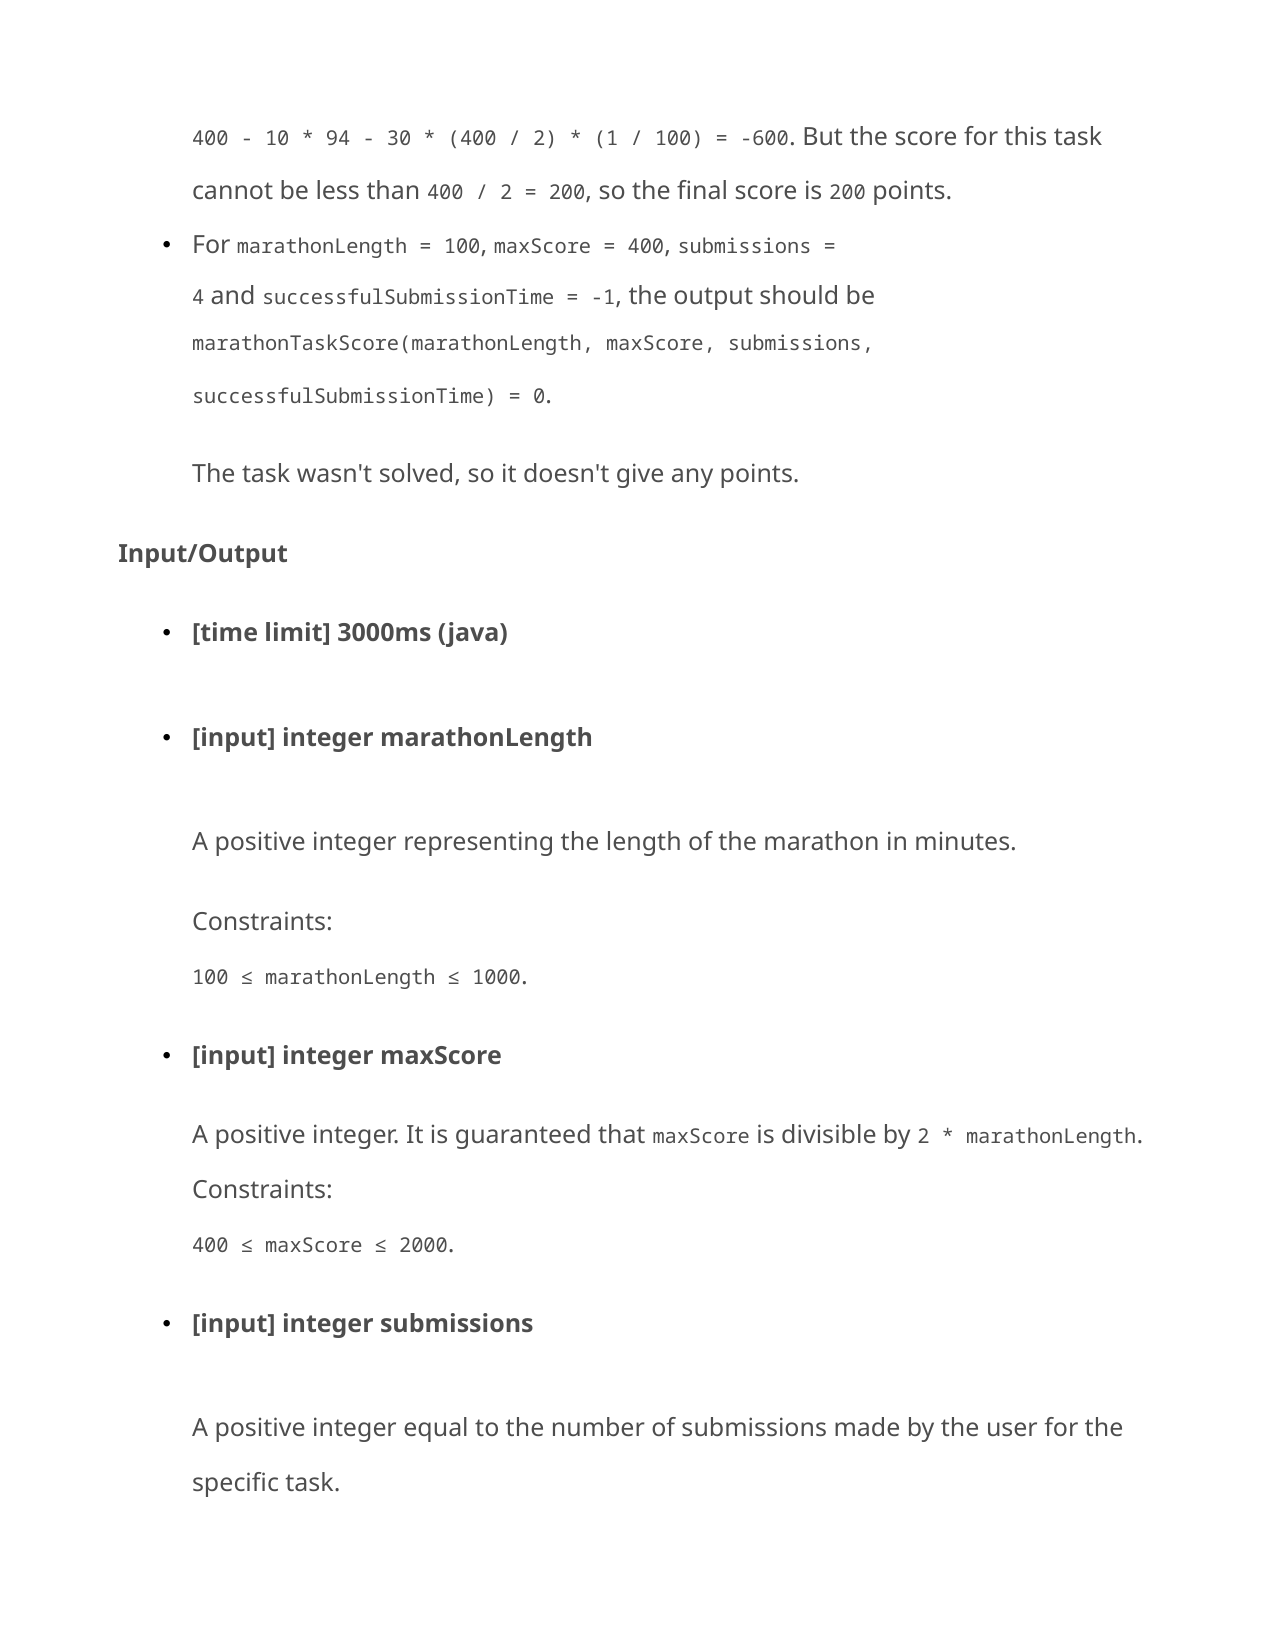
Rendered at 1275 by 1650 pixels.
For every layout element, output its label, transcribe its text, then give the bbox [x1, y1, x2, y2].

list The task wasn't solved, so it doesn't give any points. [162, 456, 1157, 490]
list For marathonLength = 100, maxScore = 400, submissions = 4 and successfulSubmissionTime = -1, the output should be marathonTaskScore(marathonLength, maxScore, submissions, successfulSubmissionTime) = 0. [162, 227, 1157, 411]
list A positive integer equal to the number of submissions made by the user for the specific task. [162, 1410, 1157, 1498]
list [input] integer submissions [162, 1305, 1157, 1339]
list [input] integer maxScore [162, 1037, 1157, 1071]
list A positive integer representing the length of the marathon in minutes. [162, 824, 1157, 858]
list 400 - 10 * 94 - 30 * (400 / 2) * (1 / 100) = -600. But the score for this task cannot be less than 400 / 2 = 200, so the final score is 200 points. [162, 118, 1157, 207]
list A positive integer. It is guaranteed that maxScore is divisible by 2 * marathonLength. [162, 1117, 1157, 1151]
list [time limit] 3000ms (java) [162, 615, 1157, 649]
list Constraints: 400 ≤ maxScore ≤ 2000. [162, 1171, 1157, 1260]
text Input/Output [118, 535, 1157, 569]
list Constraints: 100 ≤ marathonLength ≤ 1000. [162, 903, 1157, 992]
list [input] integer marathonLength [162, 719, 1157, 753]
